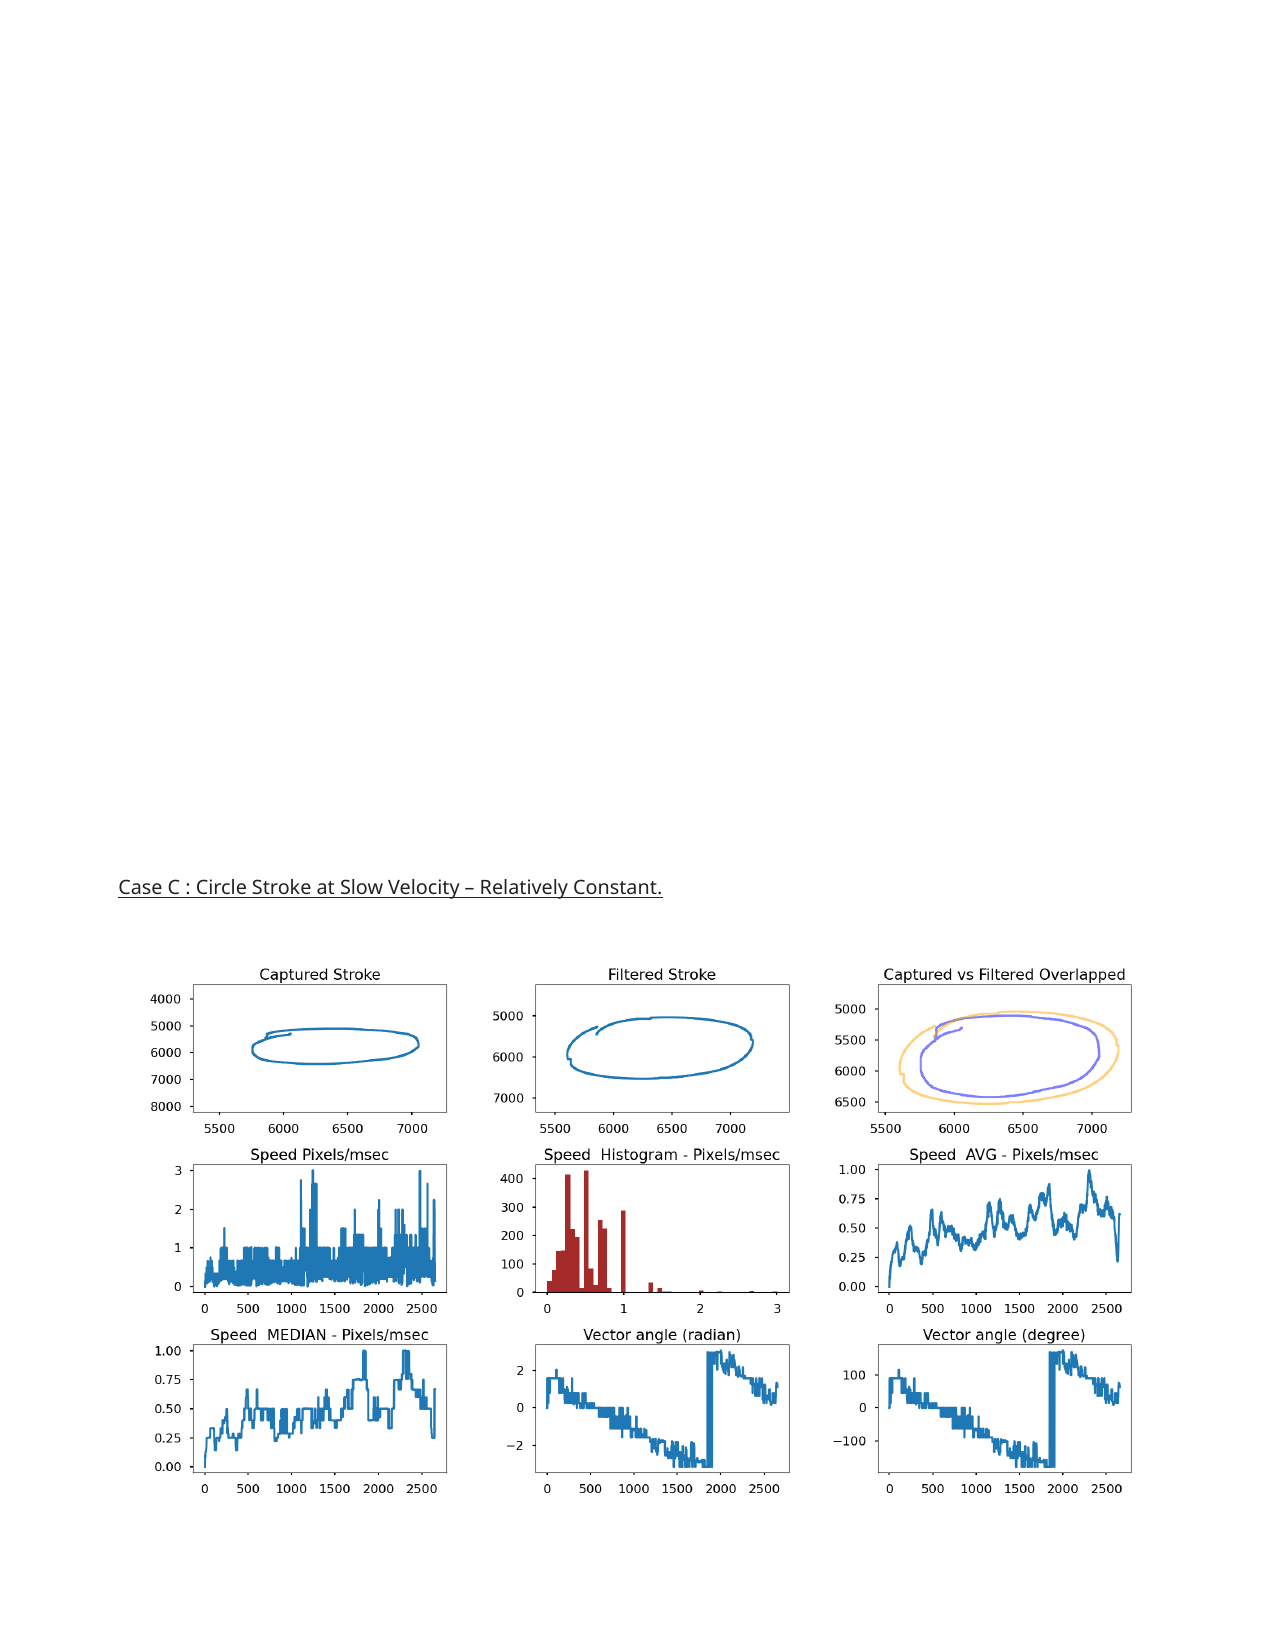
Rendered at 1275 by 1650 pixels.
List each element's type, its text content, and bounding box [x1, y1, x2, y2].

text Case C : Circle Stroke at Slow Velocity – Relatively Constant. [118, 873, 1157, 901]
